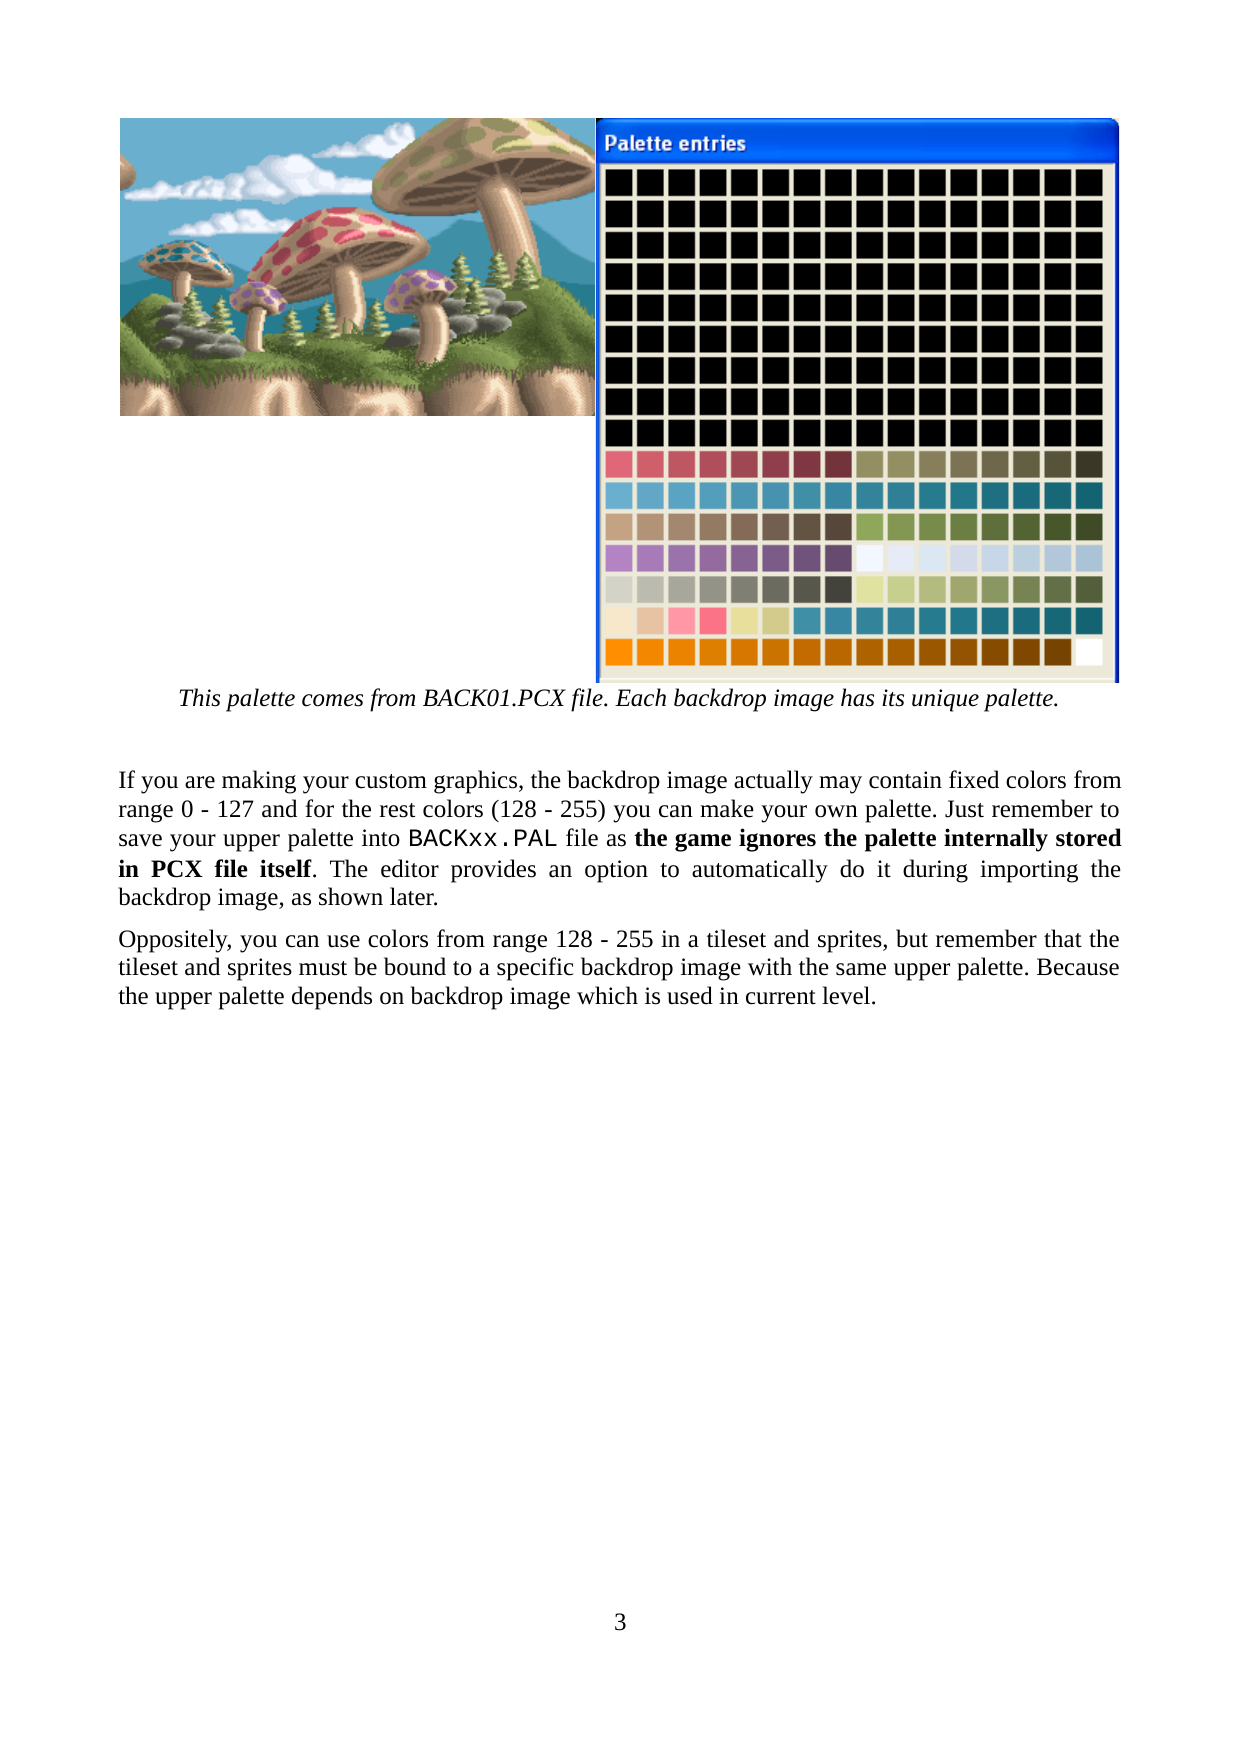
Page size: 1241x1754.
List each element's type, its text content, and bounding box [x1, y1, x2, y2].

text Oppositely, you can use colors from range 128 - 255 in a tileset and sprites, but remember that the tileset and sprites must be bound to a specific backdrop image with the same upper palette. Because the upper palette depends on backdrop image which is used in current level. [118, 924, 1122, 1010]
text If you are making your custom graphics, the backdrop image actually may contain fixed colors from range 0 - 127 and for the rest colors (128 - 255) you can make your own palette. Just remember to save your upper palette into BACKxx.PAL file as the game ignores the palette internally stored in PCX file itself. The editor provides an option to automatically do it during importing the backdrop image, as shown later. [118, 765, 1122, 911]
text This palette comes from BACK01.PCX file. Each backdrop image has its unique palette. [118, 118, 1122, 712]
picture [120, 118, 1120, 683]
